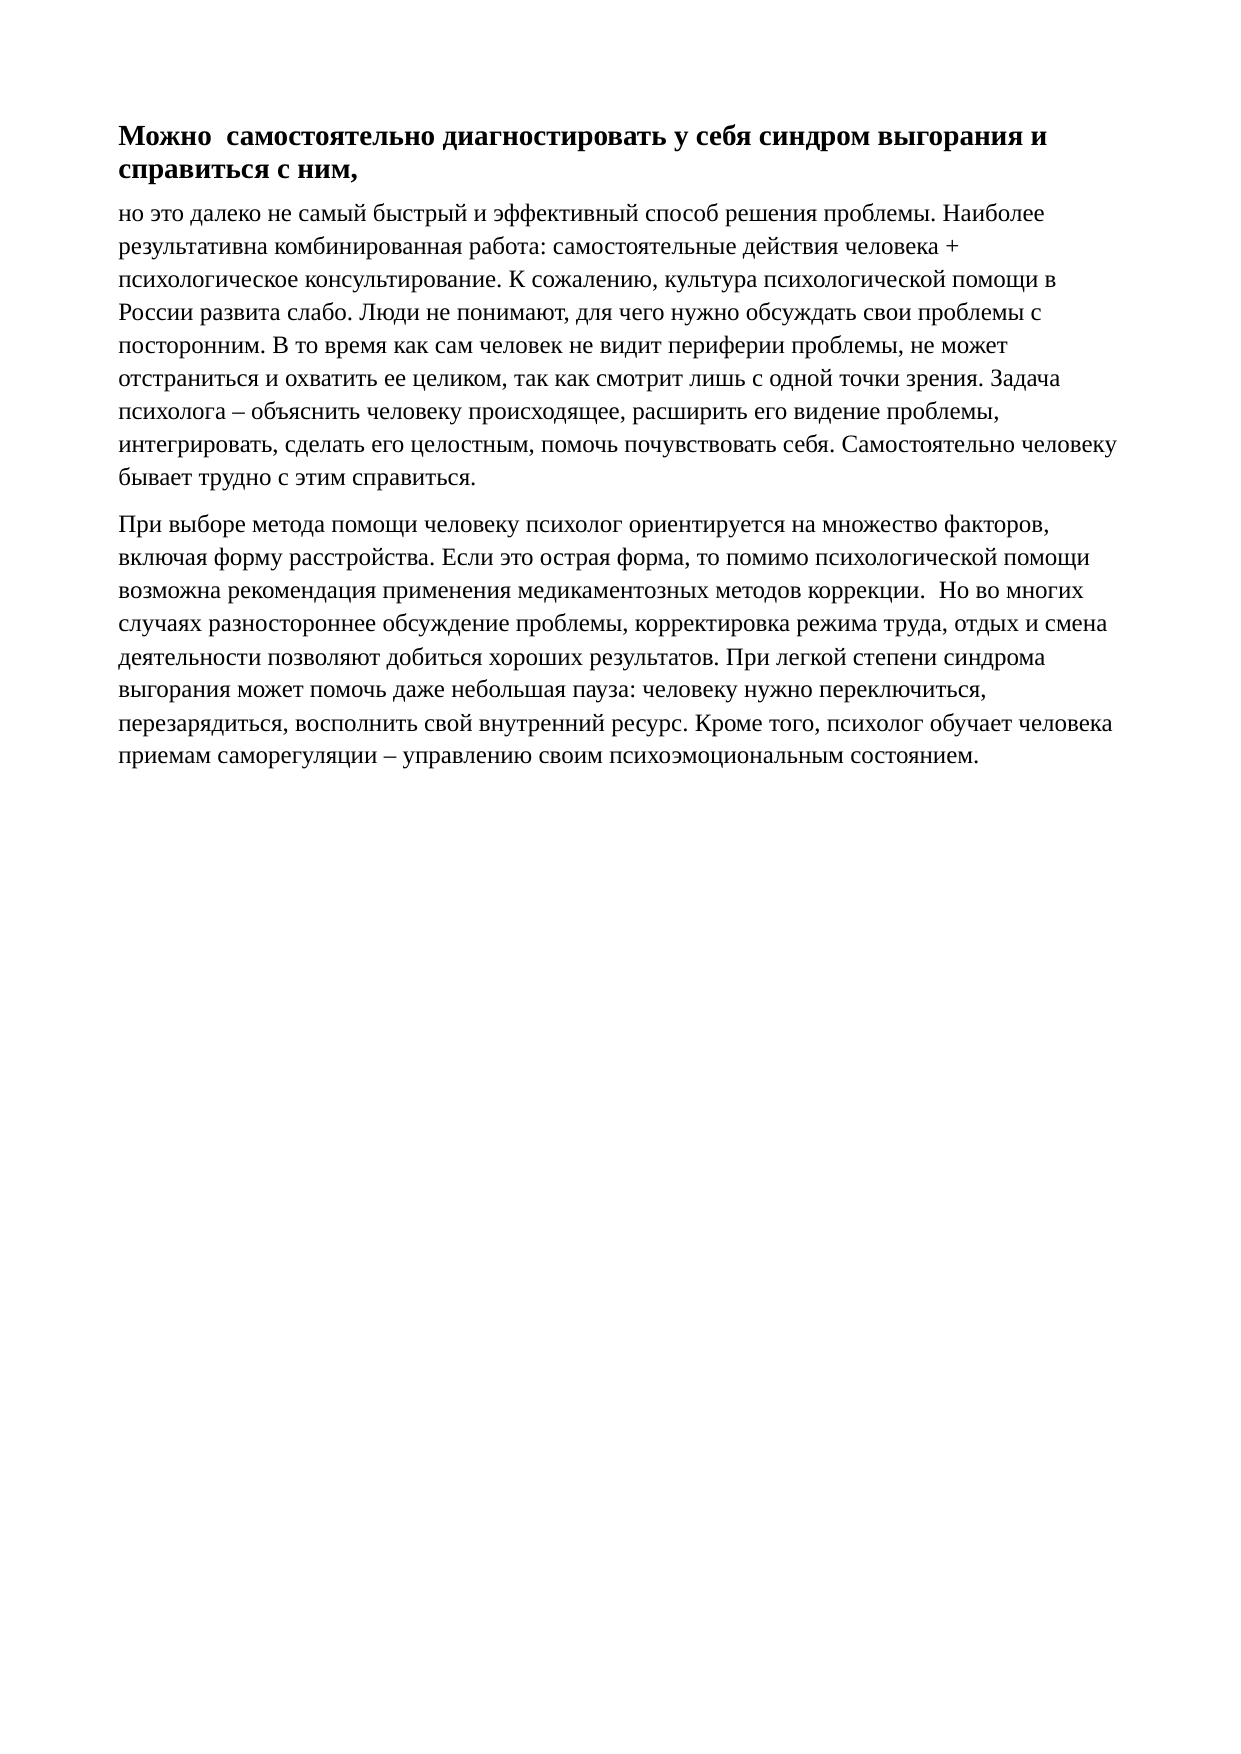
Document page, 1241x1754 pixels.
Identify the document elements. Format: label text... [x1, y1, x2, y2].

text но это далеко не самый быстрый и эффективный способ решения проблемы. Наиболее результативна комбинированная работа: самостоятельные действия человека + психологическое консультирование. К сожалению, культура психологической помощи в России развита слабо. Люди не понимают, для чего нужно обсуждать свои проблемы с посторонним. В то время как сам человек не видит периферии проблемы, не может отстраниться и охватить ее целиком, так как смотрит лишь с одной точки зрения. Задача психолога – объяснить человеку происходящее, расширить его видение проблемы, интегрировать, сделать его целостным, помочь почувствовать себя. Самостоятельно человеку бывает трудно с этим справиться. [118, 198, 1122, 491]
subtitle Можно самостоятельно диагностировать у себя синдром выгорания и справиться с ним, [118, 118, 1122, 185]
text При выборе метода помощи человеку психолог ориентируется на множество факторов, включая форму расстройства. Если это острая форма, то помимо психологической помощи возможна рекомендация применения медикаментозных методов коррекции. Но во многих случаях разностороннее обсуждение проблемы, корректировка режима труда, отдых и смена деятельности позволяют добиться хороших результатов. При легкой степени синдрома выгорания может помочь даже небольшая пауза: человеку нужно переключиться, перезарядиться, восполнить свой внутренний ресурс. Кроме того, психолог обучает человека приемам саморегуляции – управлению своим психоэмоциональным состоянием. [118, 509, 1122, 769]
